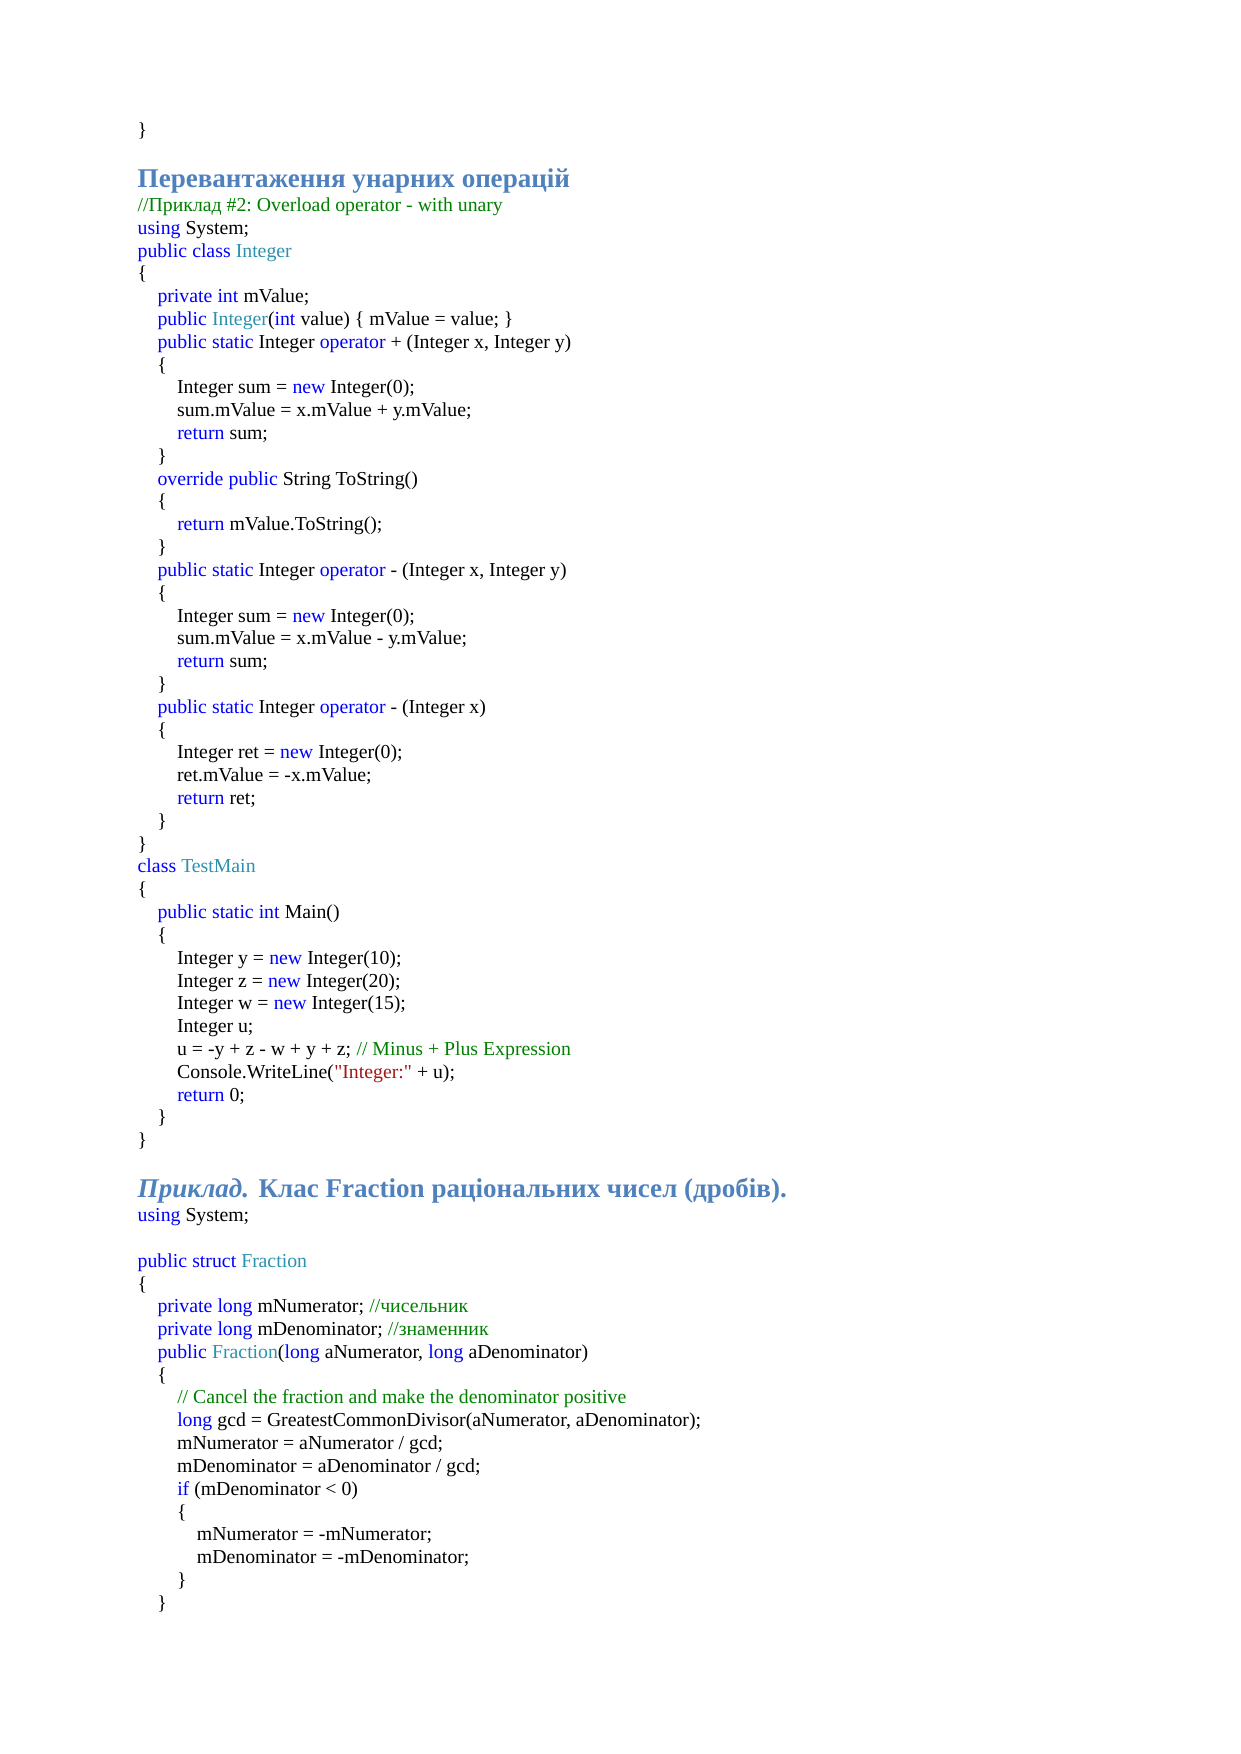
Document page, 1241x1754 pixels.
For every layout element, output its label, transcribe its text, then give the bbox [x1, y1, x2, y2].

text { [137, 718, 1112, 740]
text return sum; [137, 421, 1112, 444]
text mDenominator = -mDenominator; [137, 1545, 1112, 1568]
text private long mDenominator; //знаменник [137, 1317, 1112, 1340]
text class TestMain [137, 854, 1112, 877]
text public static int Main() [137, 900, 1112, 923]
text Integer ret = new Integer(0); [137, 740, 1112, 763]
text { [137, 1271, 1112, 1294]
text public static Integer operator + (Integer x, Integer у) [137, 330, 1112, 353]
text Integer u; [137, 1014, 1112, 1037]
text { [137, 877, 1112, 900]
text Integer y = new Integer(10); [137, 946, 1112, 968]
text public static Integer operator - (Integer x) [137, 695, 1112, 718]
text sum.mValue = x.mValue + у.mValue; [137, 398, 1112, 421]
text public class Integer [137, 238, 1112, 261]
text public struct Fraction [137, 1249, 1112, 1271]
text mDenominator = aDenominator / gcd; [137, 1454, 1112, 1477]
text { [137, 923, 1112, 946]
text Integer z = new Integer(20); [137, 968, 1112, 991]
text Integer sum = new Integer(0); [137, 603, 1112, 626]
text ret.mValue = -x.mValue; [137, 763, 1112, 786]
text mNumerator = aNumerator / gcd; [137, 1431, 1112, 1454]
text Console.WriteLine("Integer:" + u); [137, 1060, 1112, 1083]
text using System; [137, 216, 1112, 238]
subtitle Приклад. Клас Fraction раціональних чисел (дробів). [137, 1172, 1112, 1203]
text } [137, 1591, 1112, 1614]
text long gcd = GreatestCommonDivisor(aNumerator, aDenominator); [137, 1408, 1112, 1431]
text return sum; [137, 649, 1112, 672]
text { [137, 353, 1112, 375]
text mNumerator = -mNumerator; [137, 1522, 1112, 1545]
text return 0; [137, 1083, 1112, 1105]
text } [137, 832, 1112, 854]
text private long mNumerator; //чисельник [137, 1294, 1112, 1317]
text Integer sum = new Integer(0); [137, 375, 1112, 398]
text { [137, 581, 1112, 603]
text sum.mValue = x.mValue - у.mValue; [137, 626, 1112, 649]
text } [137, 1105, 1112, 1128]
text } [137, 118, 1112, 141]
text private int mValue; [137, 284, 1112, 307]
text u = -y + z - w + y + z; // Minus + Plus Expression [137, 1037, 1112, 1060]
text } [137, 809, 1112, 832]
text //Приклад #2: Overload operator - with unary [137, 193, 1112, 216]
text { [137, 261, 1112, 284]
text } [137, 672, 1112, 695]
text { [137, 1499, 1112, 1522]
text } [137, 1128, 1112, 1151]
text } [137, 1568, 1112, 1591]
text { [137, 1363, 1112, 1386]
text return mValue.ToString(); [137, 512, 1112, 535]
text public Integer(int value) { mValue = value; } [137, 307, 1112, 330]
text Integer w = new Integer(15); [137, 991, 1112, 1014]
subtitle Перевантаження унарних операцій [137, 162, 1112, 193]
text return ret; [137, 786, 1112, 809]
text if (mDenominator < 0) [137, 1477, 1112, 1499]
text { [137, 489, 1112, 512]
text override public String ToString() [137, 467, 1112, 489]
text public static Integer operator - (Integer x, Integer у) [137, 558, 1112, 581]
text // Cancel the fraction and make the denominator positive [137, 1386, 1112, 1408]
text using System; [137, 1203, 1112, 1226]
text public Fraction(long aNumerator, long aDenominator) [137, 1340, 1112, 1363]
text } [137, 444, 1112, 467]
text } [137, 535, 1112, 558]
